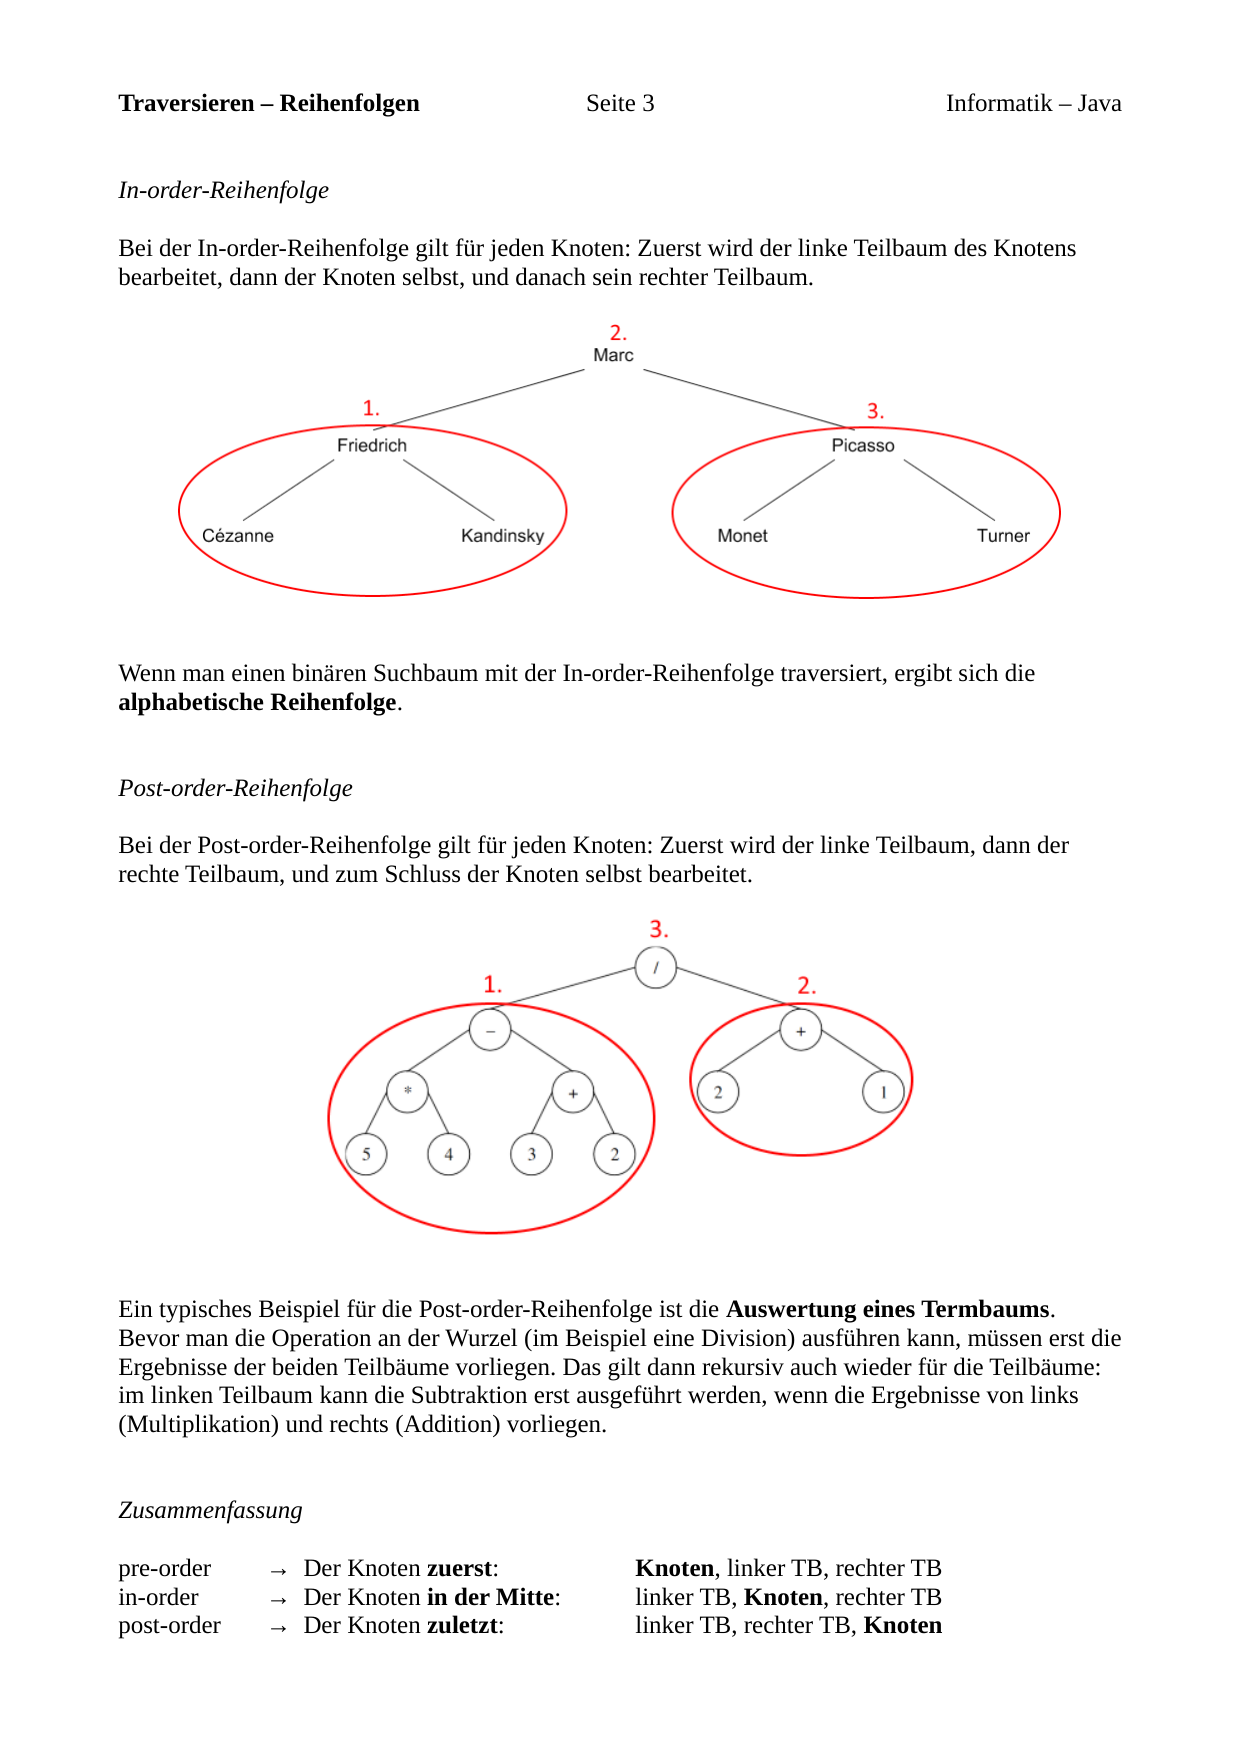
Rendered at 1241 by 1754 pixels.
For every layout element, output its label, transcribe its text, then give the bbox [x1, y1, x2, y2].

text Ein typisches Beispiel für die Post-order-Reihenfolge ist die Auswertung eines Termbaums. [118, 1294, 1122, 1323]
text Bei der Post-order-Reihenfolge gilt für jeden Knoten: Zuerst wird der linke Teilbaum, dann der rechte Teilbaum, und zum Schluss der Knoten selbst bearbeitet. [118, 830, 1122, 888]
text In-order-Reihenfolge [118, 176, 1122, 204]
picture [176, 319, 1064, 601]
text pre-order → Der Knoten zuerst: Knoten, linker TB, rechter TB [118, 1553, 1122, 1582]
text Wenn man einen binären Suchbaum mit der In-order-Reihenfolge traversiert, ergibt sich die alphabetische Reihenfolge. [118, 658, 1122, 715]
text Bei der In-order-Reihenfolge gilt für jeden Knoten: Zuerst wird der linke Teilbaum des Knotens bearbeitet, dann der Knoten selbst, und danach sein rechter Teilbaum. [118, 233, 1122, 291]
text post-order → Der Knoten zuletzt: linker TB, rechter TB, Knoten [118, 1610, 1122, 1639]
picture [325, 916, 915, 1237]
text Zusammenfassung [118, 1495, 1122, 1524]
text Post-order-Reihenfolge [118, 773, 1122, 802]
text in-order → Der Knoten in der Mitte: linker TB, Knoten, rechter TB [118, 1582, 1122, 1610]
text Bevor man die Operation an der Wurzel (im Beispiel eine Division) ausführen kann, müssen erst die Ergebnisse der beiden Teilbäume vorliegen. Das gilt dann rekursiv auch wieder für die Teilbäume: im linken Teilbaum kann die Subtraktion erst ausgeführt werden, wenn die Ergebnisse von links (Multiplikation) und rechts (Addition) vorliegen. [118, 1323, 1122, 1438]
